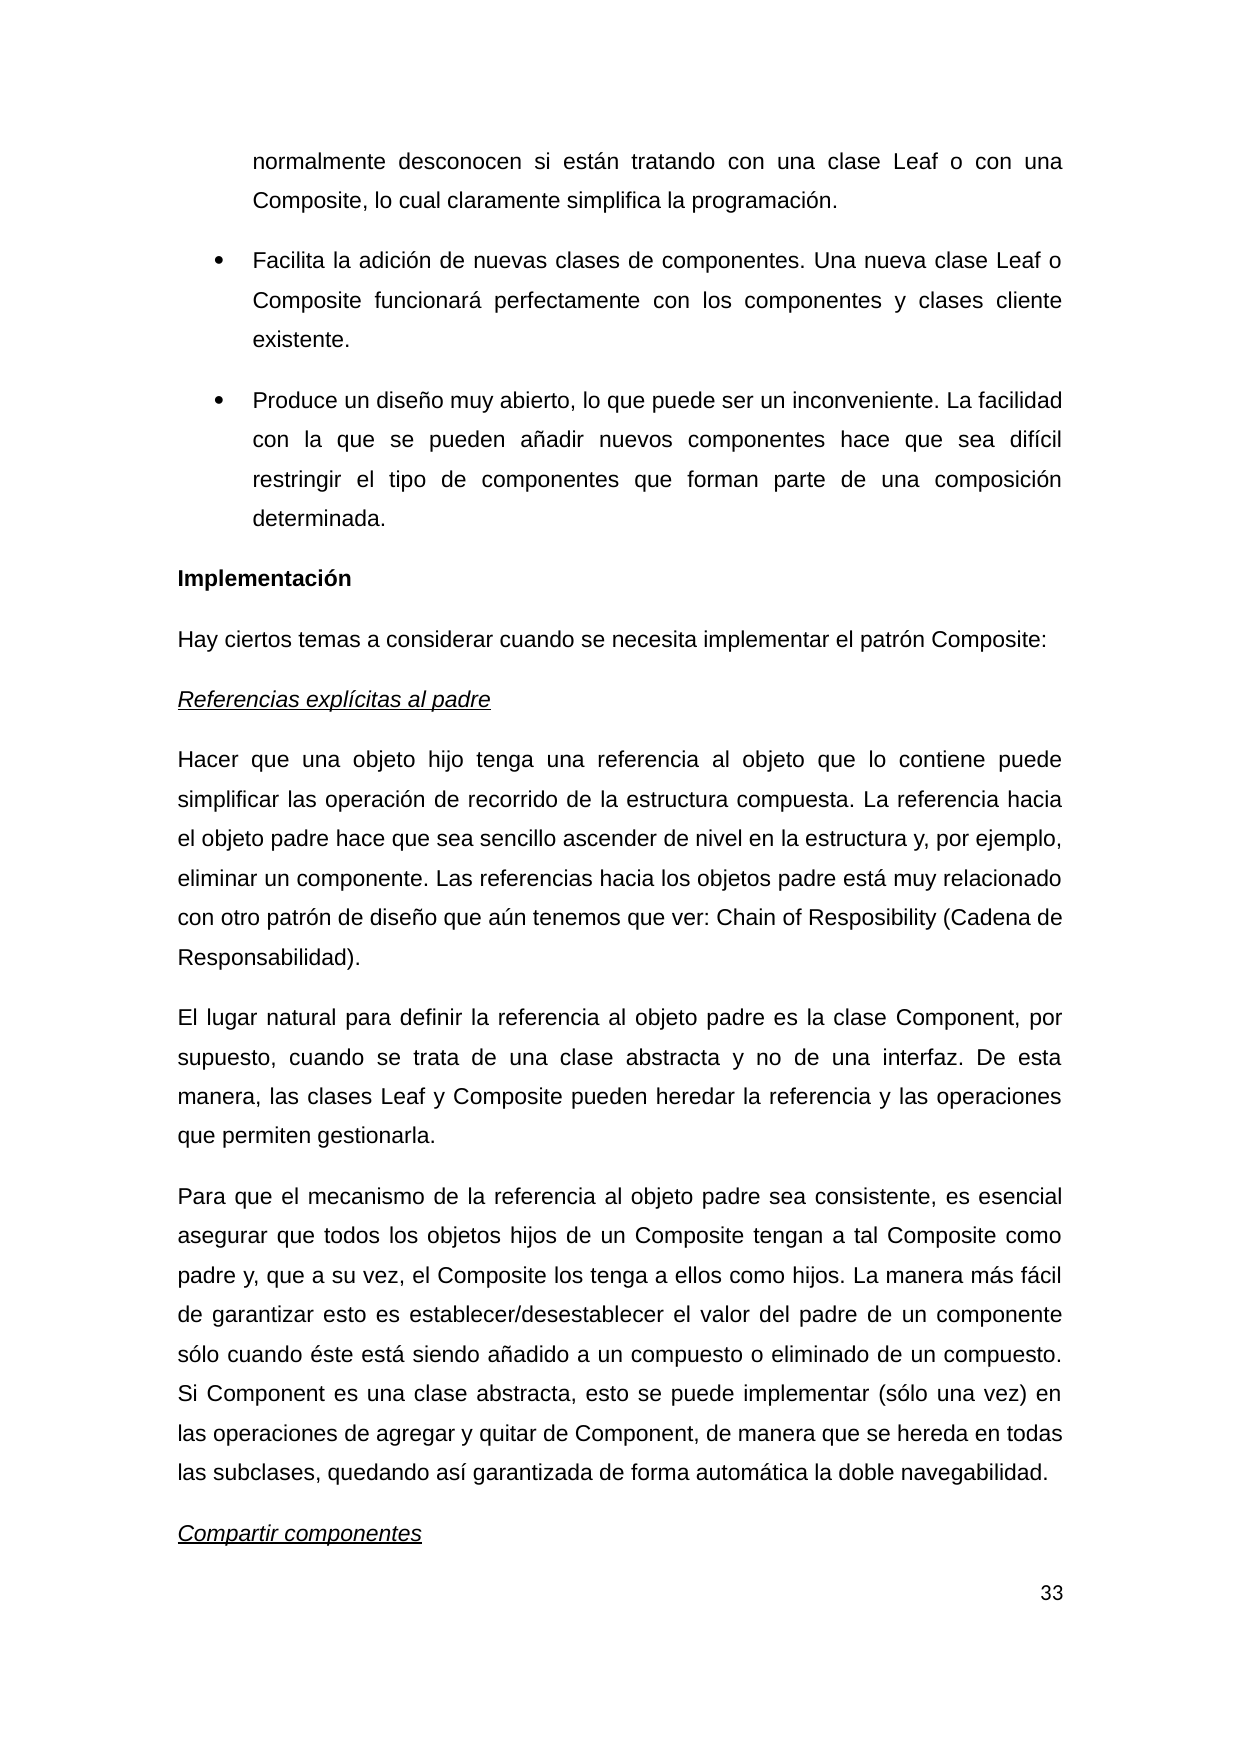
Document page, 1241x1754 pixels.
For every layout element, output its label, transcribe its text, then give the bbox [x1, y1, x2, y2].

text Referencias explícitas al padre [177, 686, 1063, 712]
list Facilita la adición de nuevas clases de componentes. Una nueva clase Leaf o Composite funcionará perfectamente con los componentes y clases cliente existente. [215, 247, 1063, 353]
text Compartir componentes [177, 1519, 1063, 1546]
text El lugar natural para definir la referencia al objeto padre es la clase Component, por supuesto, cuando se trata de una clase abstracta y no de una interfaz. De esta manera, las clases Leaf y Composite pueden heredar la referencia y las operaciones que permiten gestionarla. [177, 1004, 1063, 1149]
text Implementación [177, 565, 1063, 592]
text Para que el mecanismo de la referencia al objeto padre sea consistente, es esencial asegurar que todos los objetos hijos de un Composite tengan a tal Composite como padre y, que a su vez, el Composite los tenga a ellos como hijos. La manera más fácil de garantizar esto es establecer/desestablecer el valor del padre de un componente sólo cuando éste está siendo añadido a un compuesto o eliminado de un compuesto. Si Component es una clase abstracta, esto se puede implementar (sólo una vez) en las operaciones de agregar y quitar de Component, de manera que se hereda en todas las subclases, quedando así garantizada de forma automática la doble navegabilidad. [177, 1183, 1063, 1486]
text Hay ciertos temas a considerar cuando se necesita implementar el patrón Composite: [177, 626, 1063, 652]
list Produce un diseño muy abierto, lo que puede ser un inconveniente. La facilidad con la que se pueden añadir nuevos componentes hace que sea difícil restringir el tipo de componentes que forman parte de una composición determinada. [215, 387, 1063, 531]
text Hacer que una objeto hijo tenga una referencia al objeto que lo contiene puede simplificar las operación de recorrido de la estructura compuesta. La referencia hacia el objeto padre hace que sea sencillo ascender de nivel en la estructura y, por ejemplo, eliminar un componente. Las referencias hacia los objetos padre está muy relacionado con otro patrón de diseño que aún tenemos que ver: Chain of Resposibility (Cadena de Responsabilidad). [177, 746, 1063, 970]
list normalmente desconocen si están tratando con una clase Leaf o con una Composite, lo cual claramente simplifica la programación. [215, 148, 1063, 213]
